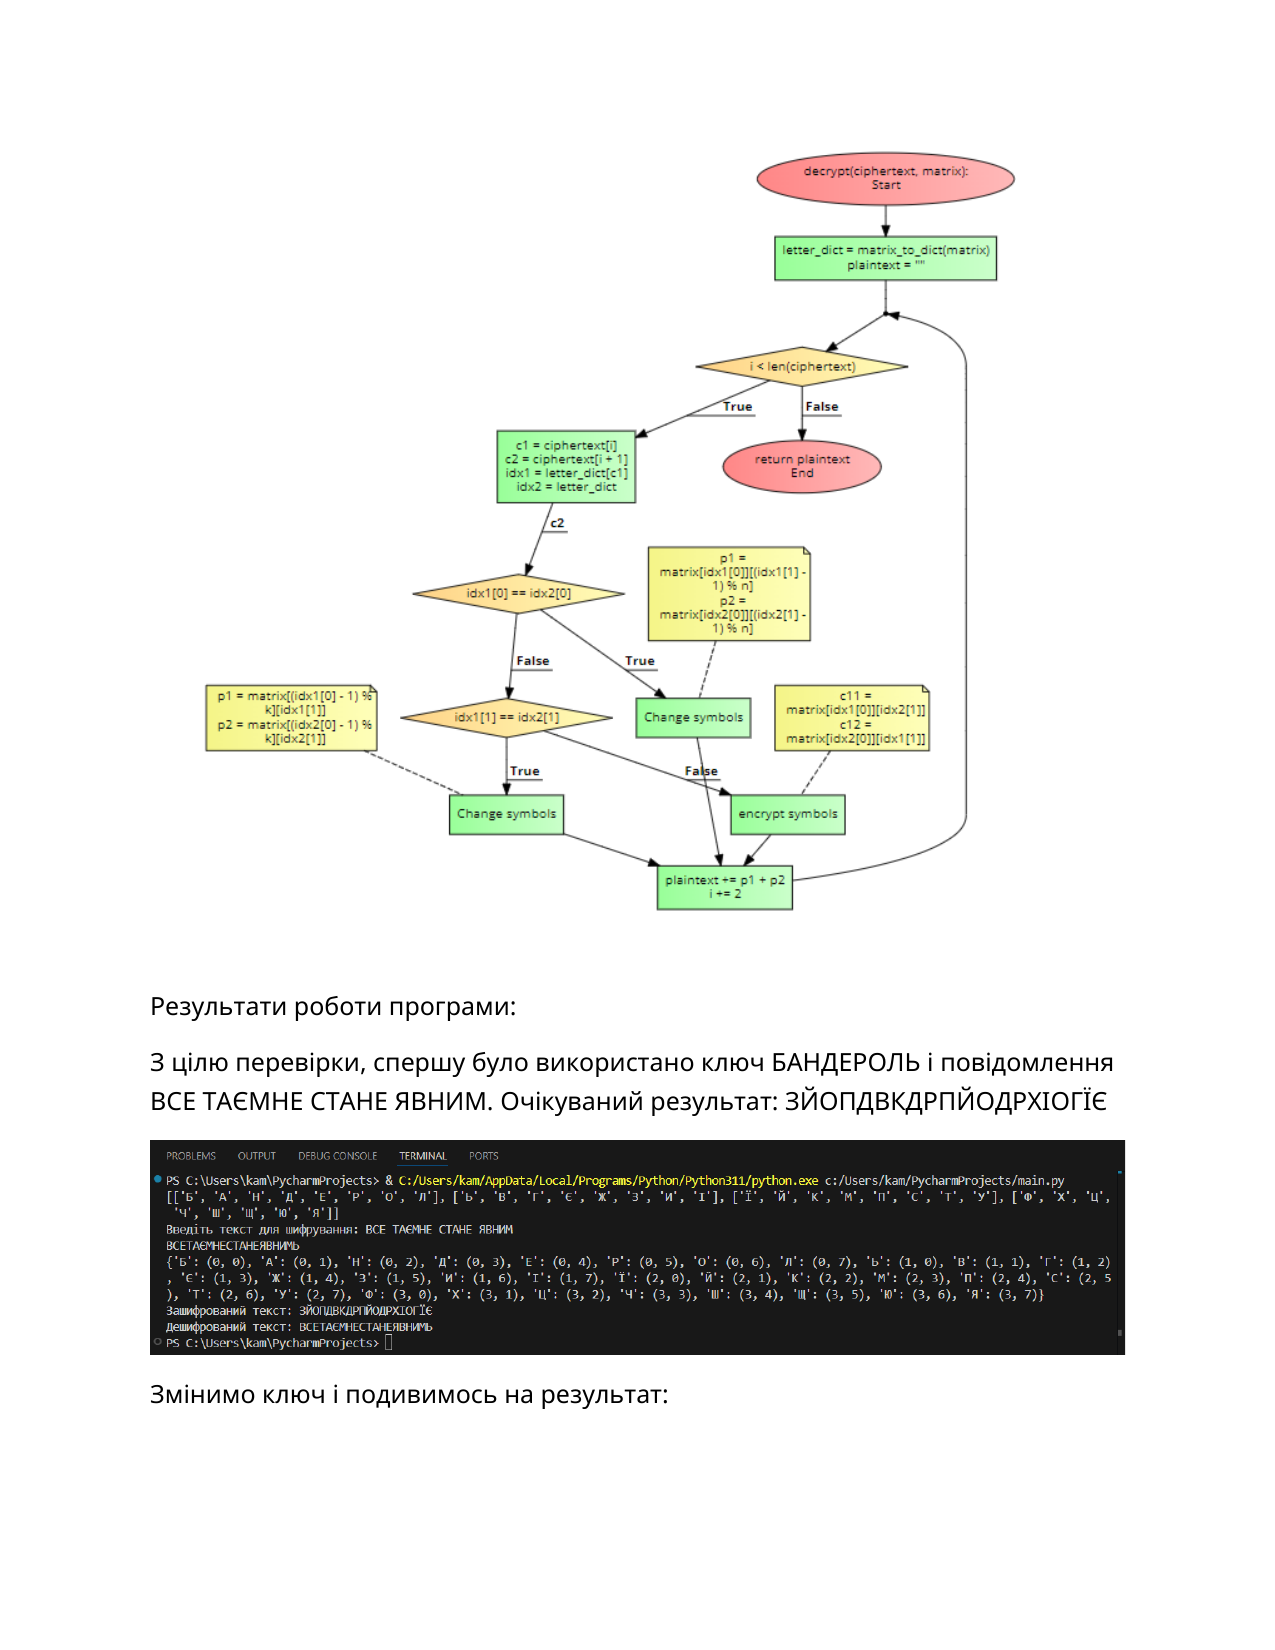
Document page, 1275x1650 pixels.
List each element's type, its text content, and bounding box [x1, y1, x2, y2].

text З цілю перевірки, спершу було використано ключ БАНДЕРОЛЬ і повідомлення ВСЕ ТАЄМНЕ СТАНЕ ЯВНИМ. Очікуваний результат: ЗЙОПДВКДРПЙОДРХІОГЇЄ [150, 1044, 1125, 1118]
text Результати роботи програми: [150, 988, 1125, 1022]
text Змінимо ключ і подивимось на результат: [150, 1376, 1125, 1410]
